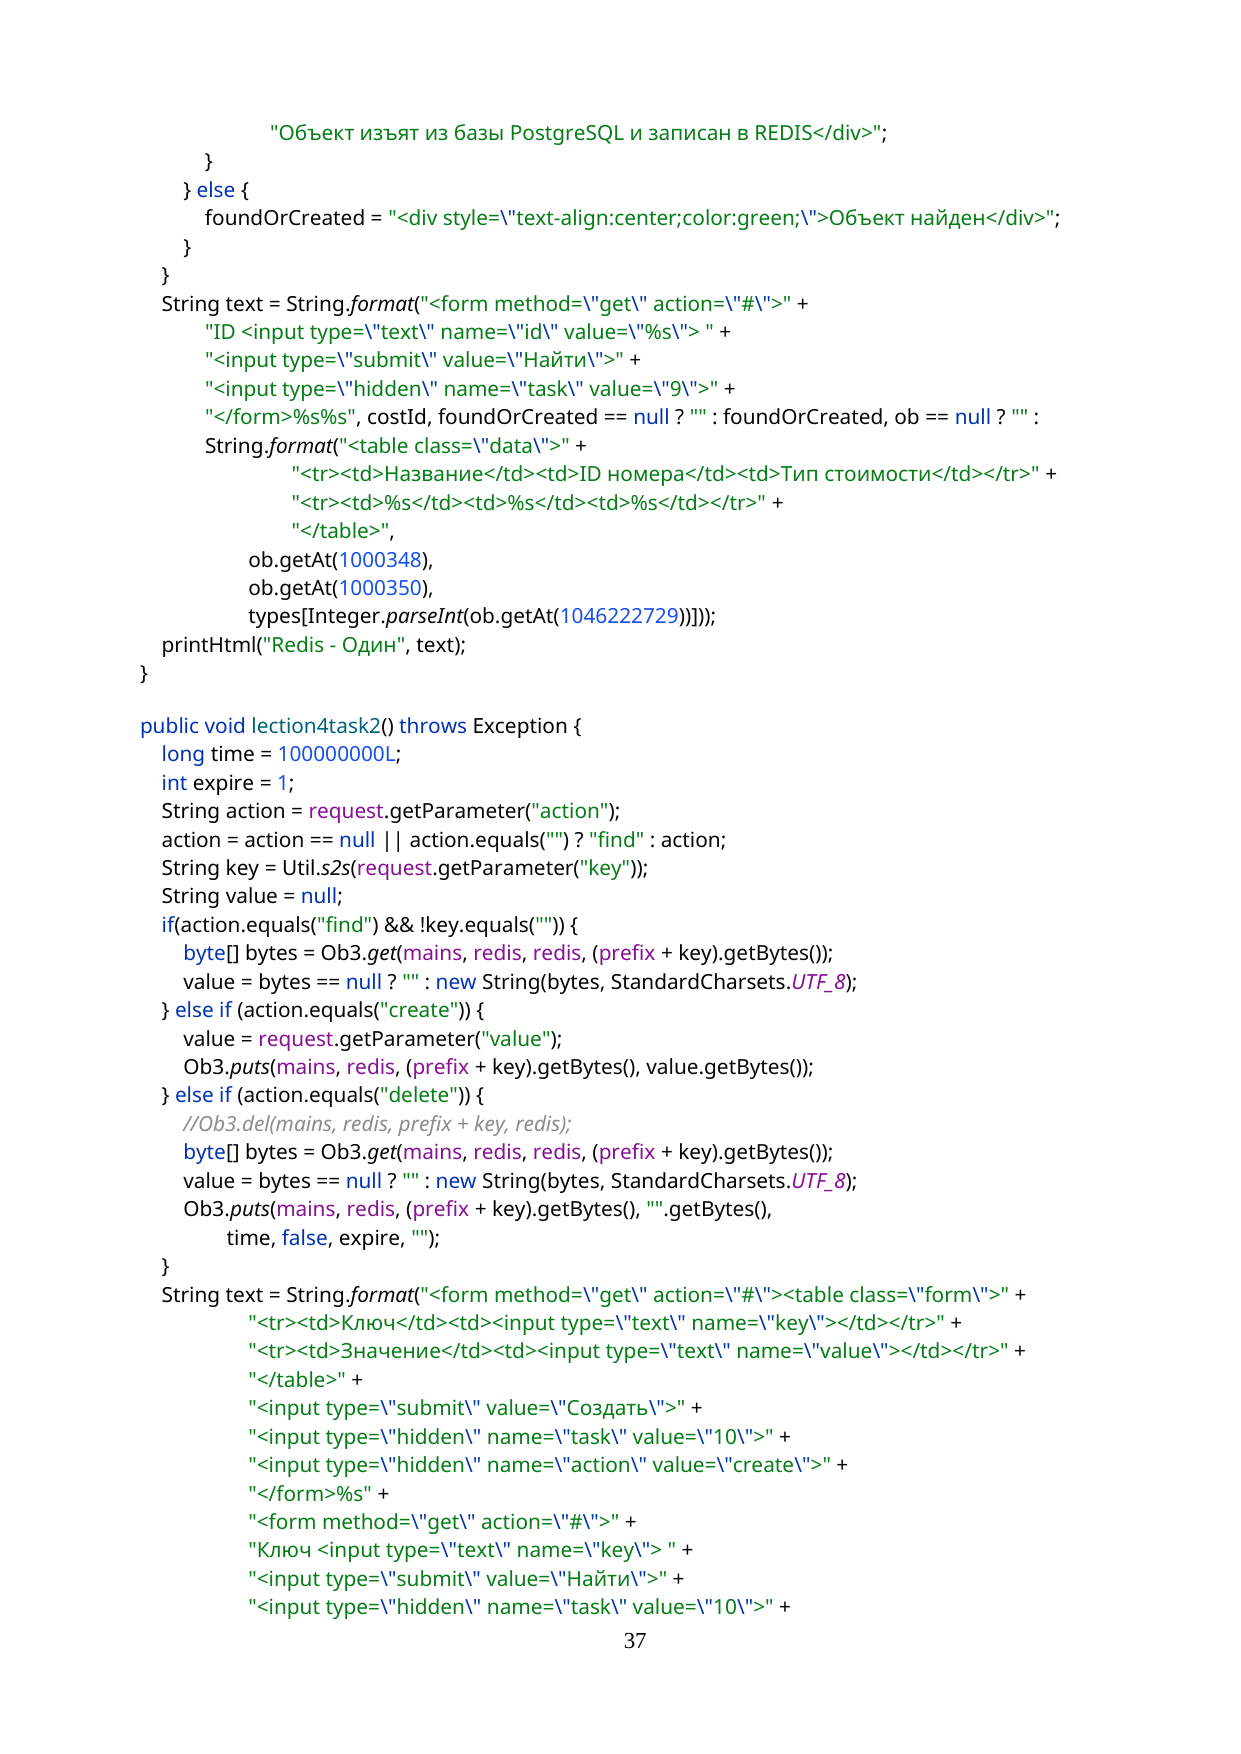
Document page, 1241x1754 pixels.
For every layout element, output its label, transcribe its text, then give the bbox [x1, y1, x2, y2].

text "Объект изъят из базы PostgreSQL и записан в REDIS</div>"; } } else { foundOrCreated = "<div style=\"text-align:center;color:green;\">Объект найден</div>"; } } String text = String.format("<form method=\"get\" action=\"#\">" + "ID <input type=\"text\" name=\"id\" value=\"%s\"> " + "<input type=\"submit\" value=\"Найти\">" + "<input type=\"hidden\" name=\"task\" value=\"9\">" + "</form>%s%s", costId, foundOrCreated == null ? "" : foundOrCreated, ob == null ? "" : String.format("<table class=\"data\">" + "<tr><td>Название</td><td>ID номера</td><td>Тип стоимости</td></tr>" + "<tr><td>%s</td><td>%s</td><td>%s</td></tr>" + "</table>", ob.getAt(1000348), ob.getAt(1000350), types[Integer.parseInt(ob.getAt(1046222729))])); printHtml("Redis - Один", text); } public void lection4task2() throws Exception { long time = 100000000L; int expire = 1; String action = request.getParameter("action"); action = action == null || action.equals("") ? "find" : action; String key = Util.s2s(request.getParameter("key")); String value = null; if(action.equals("find") && !key.equals("")) { byte[] bytes = Ob3.get(mains, redis, redis, (prefix + key).getBytes()); value = bytes == null ? "" : new String(bytes, StandardCharsets.UTF_8); } else if (action.equals("create")) { value = request.getParameter("value"); Ob3.puts(mains, redis, (prefix + key).getBytes(), value.getBytes()); } else if (action.equals("delete")) { //Ob3.del(mains, redis, prefix + key, redis); byte[] bytes = Ob3.get(mains, redis, redis, (prefix + key).getBytes()); value = bytes == null ? "" : new String(bytes, StandardCharsets.UTF_8); Ob3.puts(mains, redis, (prefix + key).getBytes(), "".getBytes(), time, false, expire, ""); } String text = String.format("<form method=\"get\" action=\"#\"><table class=\"form\">" + "<tr><td>Ключ</td><td><input type=\"text\" name=\"key\"></td></tr>" + "<tr><td>Значение</td><td><input type=\"text\" name=\"value\"></td></tr>" + "</table>" + "<input type=\"submit\" value=\"Создать\">" + "<input type=\"hidden\" name=\"task\" value=\"10\">" + "<input type=\"hidden\" name=\"action\" value=\"create\">" + "</form>%s" + "<form method=\"get\" action=\"#\">" + "Ключ <input type=\"text\" name=\"key\"> " + "<input type=\"submit\" value=\"Найти\">" + "<input type=\"hidden\" name=\"task\" value=\"10\">" + [118, 118, 1152, 1621]
